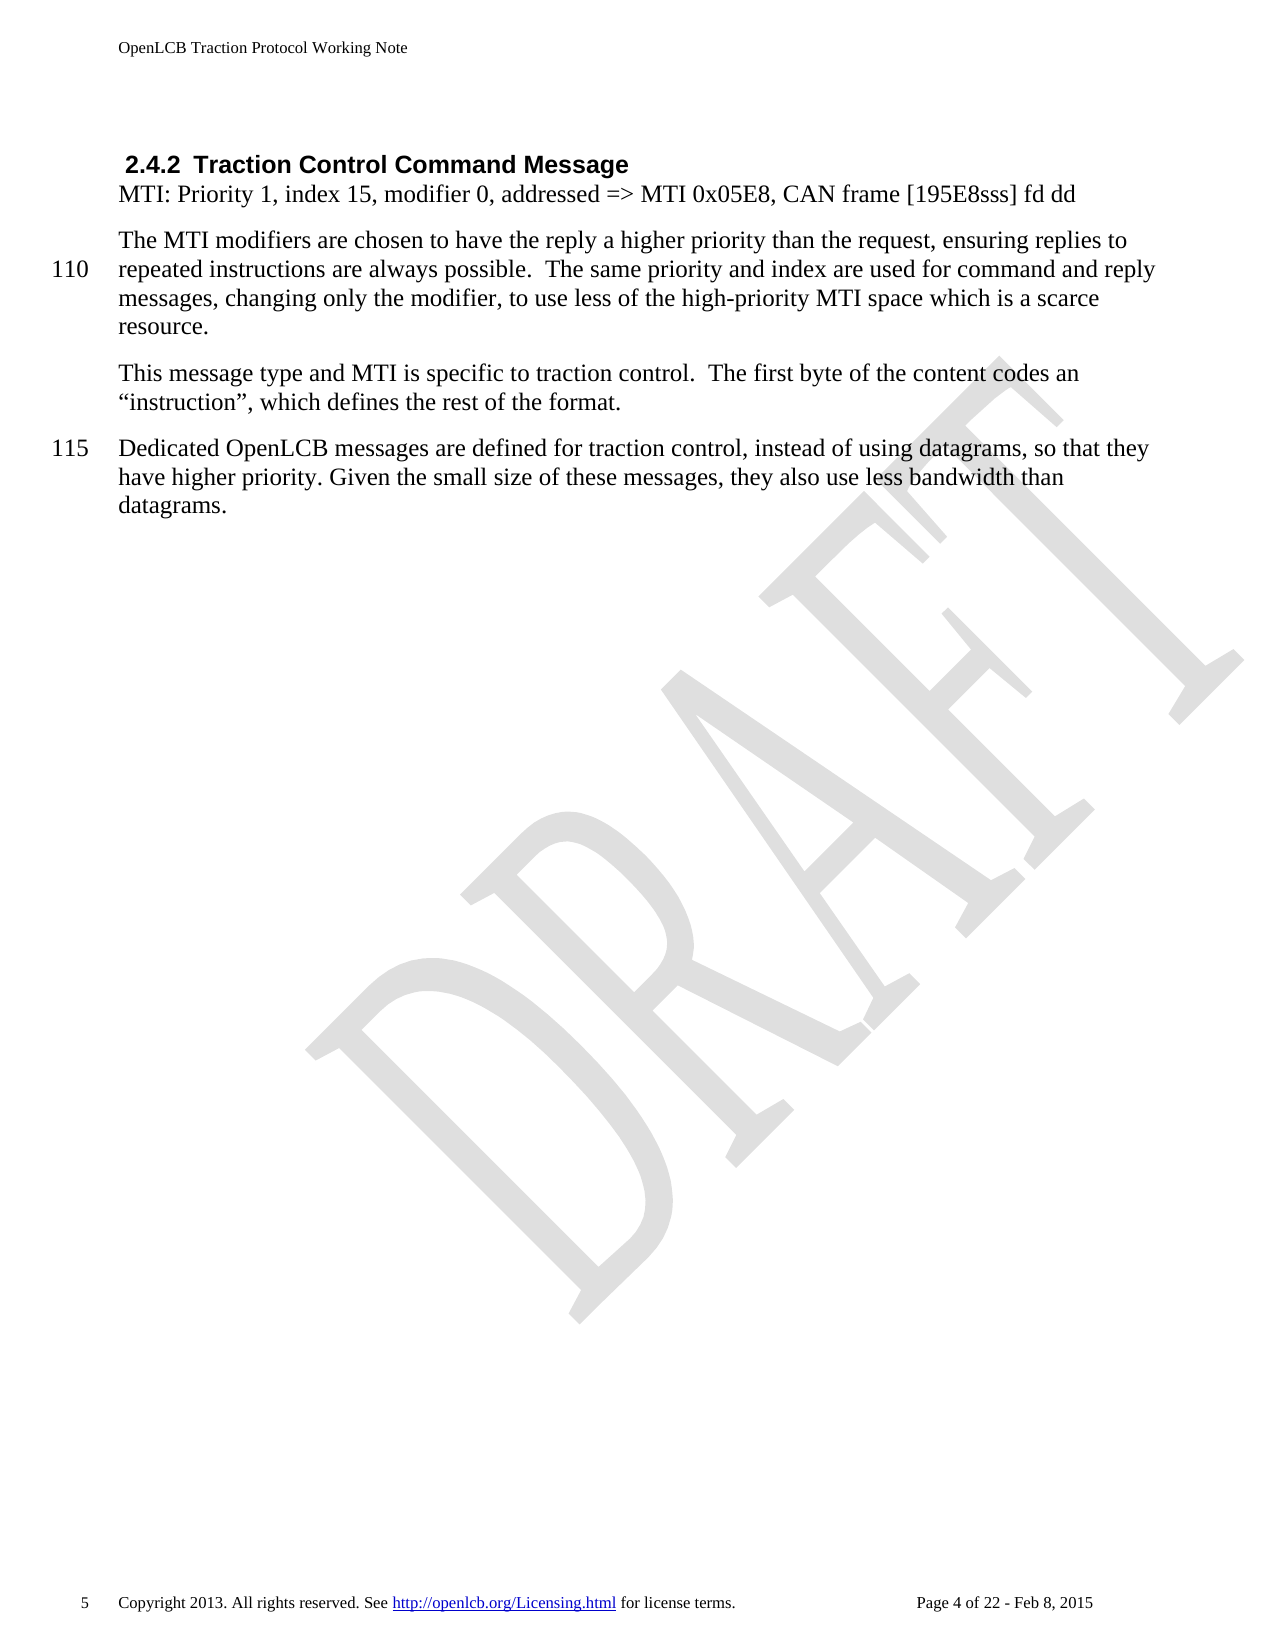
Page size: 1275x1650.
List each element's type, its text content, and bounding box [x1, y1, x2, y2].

text Dedicated OpenLCB messages are defined for traction control, instead of using datagrams, so that they have higher priority. Given the small size of these messages, they also use less bandwidth than datagrams. [974, 433, 1157, 519]
text Dedicated OpenLCB messages are defined for traction control, instead of using datagrams, so that they have higher priority. Given the small size of these messages, they also use less bandwidth than datagrams. [908, 447, 1017, 519]
text This message type and MTI is specific to traction control. The first byte of the content codes an “instruction”, which defines the rest of the format. [118, 358, 995, 415]
text Dedicated OpenLCB messages are defined for traction control, instead of using datagrams, so that they have higher priority. Given the small size of these messages, they also use less bandwidth than datagrams. [118, 433, 920, 519]
text This message type and MTI is specific to traction control. The first byte of the content codes an “instruction”, which defines the rest of the format. [1003, 358, 1157, 415]
text The MTI modifiers are chosen to have the reply a higher priority than the request, ensuring replies to repeated instructions are always possible. The same priority and index are used for command and reply messages, changing only the modifier, to use less of the high-priority MTI space which is a scarce resource. [118, 225, 1157, 340]
subtitle Traction Control Command Message [118, 150, 1157, 179]
text MTI: Priority 1, index 15, modifier 0, addressed => MTI 0x05E8, CAN frame [195E8sss] fd dd [118, 179, 1157, 207]
